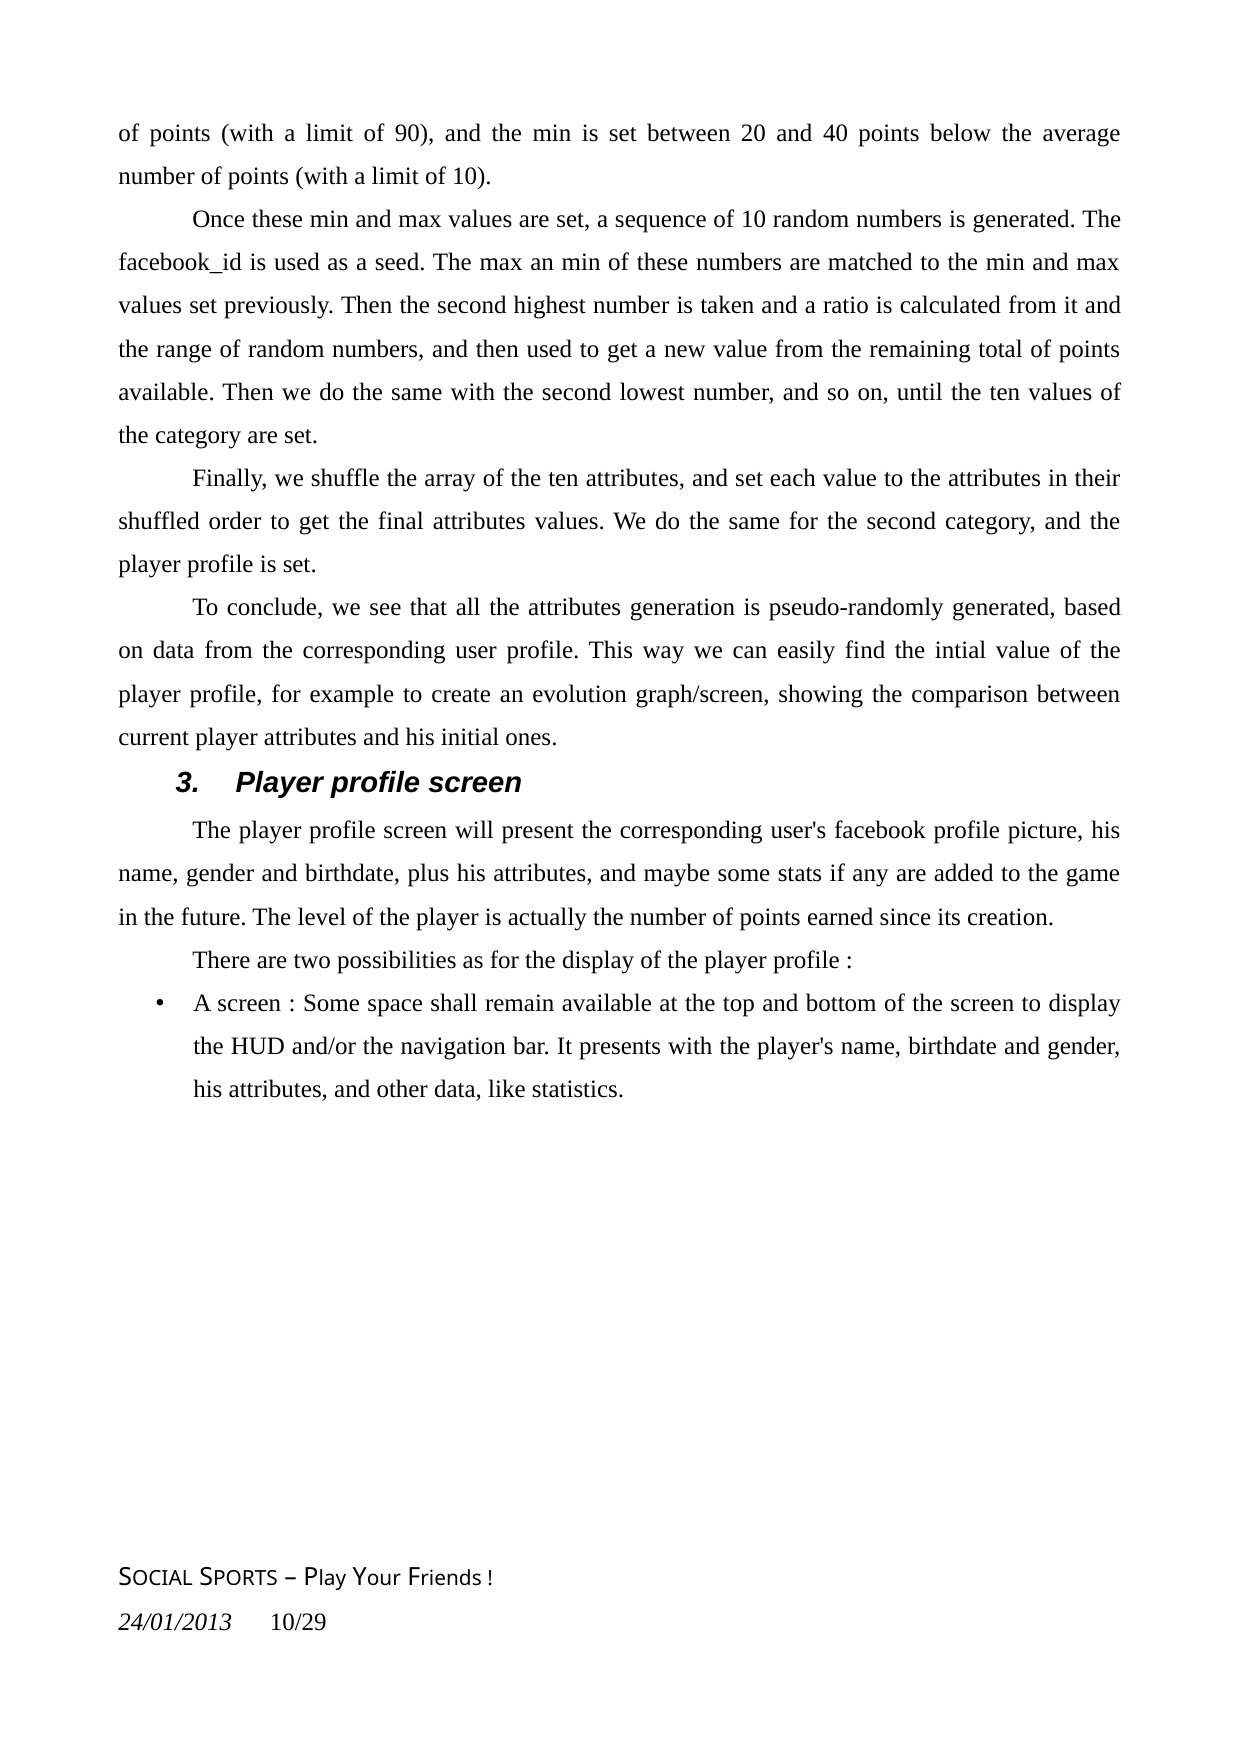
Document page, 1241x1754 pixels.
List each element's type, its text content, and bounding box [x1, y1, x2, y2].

text To conclude, we see that all the attributes generation is pseudo-randomly generated, based on data from the corresponding user profile. This way we can easily find the intial value of the player profile, for example to create an evolution graph/screen, showing the comparison between current player attributes and his initial ones. [118, 592, 1122, 751]
text Once these min and max values are set, a sequence of 10 random numbers is generated. The facebook_id is used as a seed. The max an min of these numbers are matched to the min and max values set previously. Then the second highest number is taken and a ratio is calculated from it and the range of random numbers, and then used to get a new value from the remaining total of points available. Then we do the same with the second lowest number, and so on, until the ten values of the category are set. [118, 204, 1122, 449]
text of points (with a limit of 90), and the min is set between 20 and 40 points below the average number of points (with a limit of 10). [118, 118, 1122, 190]
text Finally, we shuffle the array of the ten attributes, and set each value to the attributes in their shuffled order to get the final attributes values. We do the same for the second category, and the player profile is set. [118, 463, 1122, 578]
list A screen : Some space shall remain available at the top and bottom of the screen to display the HUD and/or the navigation bar. It presents with the player's name, birthdate and gender, his attributes, and other data, like statistics. [156, 988, 1122, 1103]
subtitle Player profile screen [175, 765, 1122, 798]
text There are two possibilities as for the display of the player profile : [118, 945, 1122, 973]
text The player profile screen will present the corresponding user's facebook profile picture, his name, gender and birthdate, plus his attributes, and maybe some stats if any are added to the game in the future. The level of the player is actually the number of points earned since its creation. [118, 815, 1122, 930]
